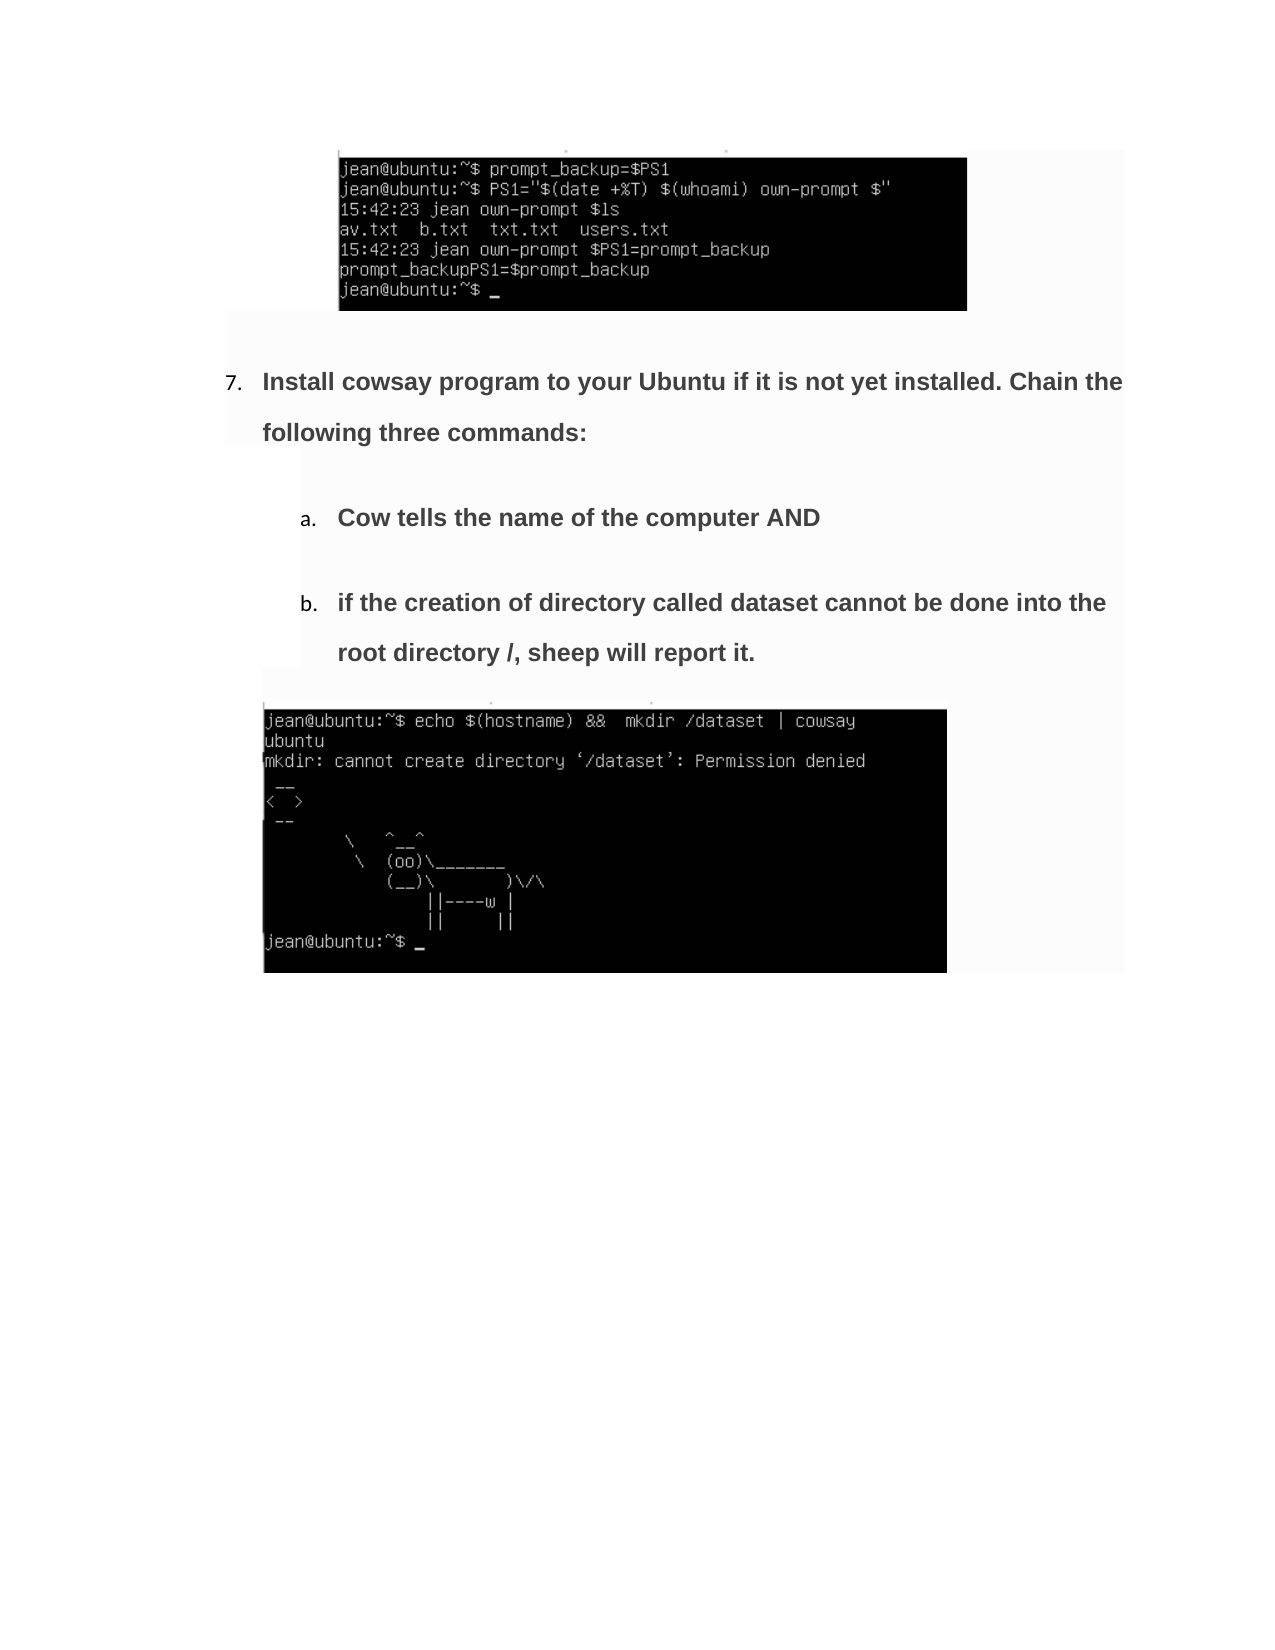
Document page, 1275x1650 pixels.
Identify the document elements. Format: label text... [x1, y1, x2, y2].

list Install cowsay program to your Ubuntu if it is not yet installed. Chain the following three commands: [225, 346, 1125, 446]
list Cow tells the name of the computer AND [300, 482, 1125, 532]
list if the creation of directory called dataset cannot be done into the root directory /, sheep will report it. [300, 567, 1125, 667]
